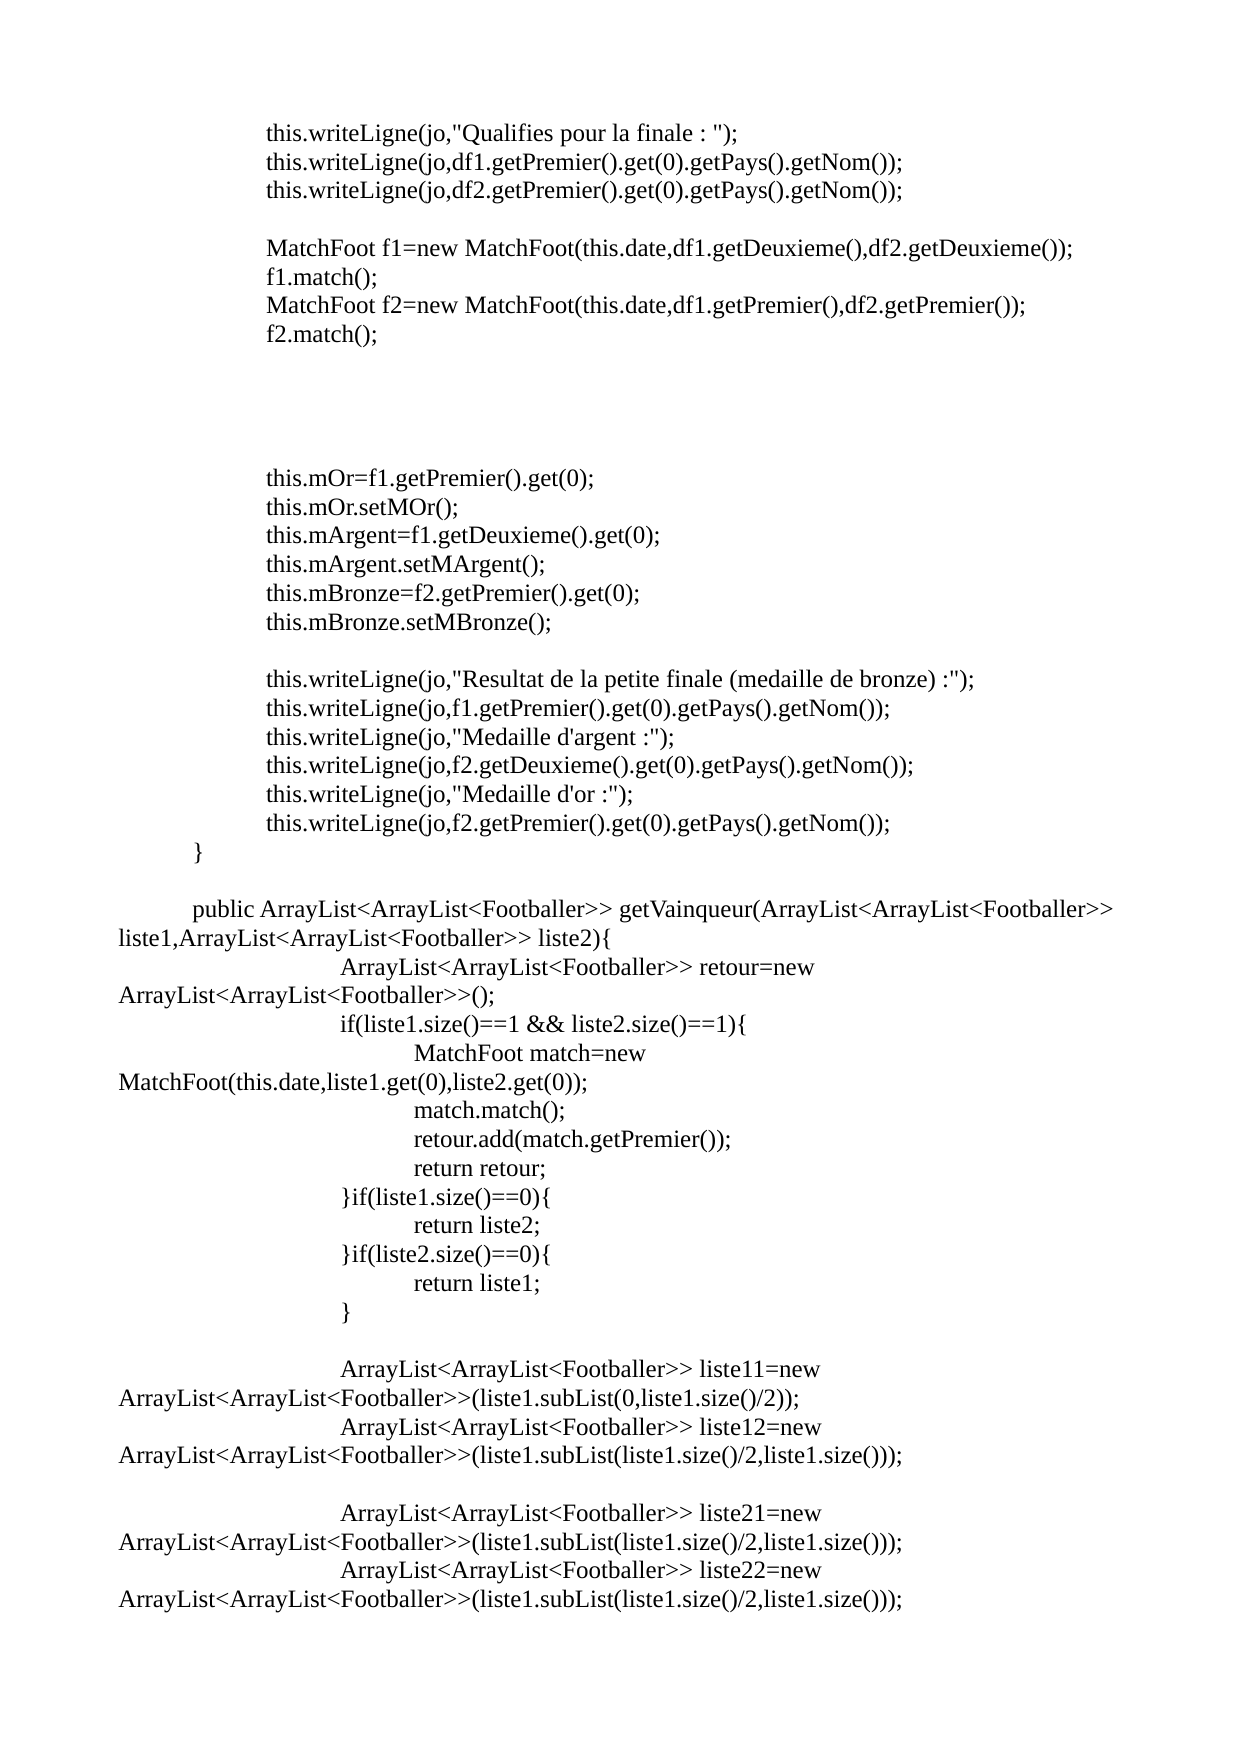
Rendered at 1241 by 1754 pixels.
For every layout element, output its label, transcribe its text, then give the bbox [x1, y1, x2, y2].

text f1.match(); [118, 262, 1122, 291]
text this.writeLigne(jo,"Resultat de la petite finale (medaille de bronze) :"); [118, 664, 1122, 693]
text MatchFoot match=new MatchFoot(this.date,liste1.get(0),liste2.get(0)); [118, 1038, 1122, 1096]
text this.writeLigne(jo,df2.getPremier().get(0).getPays().getNom()); [118, 176, 1122, 204]
text this.mBronze.setMBronze(); [118, 607, 1122, 636]
text ArrayList<ArrayList<Footballer>> liste12=new ArrayList<ArrayList<Footballer>>(liste1.subList(liste1.size()/2,liste1.size())); [118, 1412, 1122, 1469]
text this.writeLigne(jo,"Qualifies pour la finale : "); [118, 118, 1122, 147]
text this.mOr.setMOr(); [118, 492, 1122, 521]
text this.mOr=f1.getPremier().get(0); [118, 463, 1122, 492]
text MatchFoot f2=new MatchFoot(this.date,df1.getPremier(),df2.getPremier()); [118, 291, 1122, 319]
text MatchFoot f1=new MatchFoot(this.date,df1.getDeuxieme(),df2.getDeuxieme()); [118, 233, 1122, 262]
text }if(liste2.size()==0){ [118, 1239, 1122, 1268]
text this.writeLigne(jo,df1.getPremier().get(0).getPays().getNom()); [118, 147, 1122, 176]
text this.mArgent=f1.getDeuxieme().get(0); [118, 521, 1122, 549]
text return liste2; [118, 1211, 1122, 1239]
text this.writeLigne(jo,"Medaille d'argent :"); [118, 722, 1122, 751]
text return retour; [118, 1153, 1122, 1182]
text return liste1; [118, 1268, 1122, 1297]
text ArrayList<ArrayList<Footballer>> liste11=new ArrayList<ArrayList<Footballer>>(liste1.subList(0,liste1.size()/2)); [118, 1354, 1122, 1412]
text this.writeLigne(jo,"Medaille d'or :"); [118, 779, 1122, 808]
text } [118, 837, 1122, 866]
text this.writeLigne(jo,f1.getPremier().get(0).getPays().getNom()); [118, 693, 1122, 722]
text }if(liste1.size()==0){ [118, 1182, 1122, 1211]
text this.mArgent.setMArgent(); [118, 549, 1122, 578]
text this.writeLigne(jo,f2.getPremier().get(0).getPays().getNom()); [118, 808, 1122, 837]
text retour.add(match.getPremier()); [118, 1124, 1122, 1153]
text ArrayList<ArrayList<Footballer>> retour=new ArrayList<ArrayList<Footballer>>(); [118, 952, 1122, 1009]
text this.mBronze=f2.getPremier().get(0); [118, 578, 1122, 607]
text ArrayList<ArrayList<Footballer>> liste22=new ArrayList<ArrayList<Footballer>>(liste1.subList(liste1.size()/2,liste1.size())); [118, 1556, 1122, 1613]
text } [118, 1297, 1122, 1326]
text ArrayList<ArrayList<Footballer>> liste21=new ArrayList<ArrayList<Footballer>>(liste1.subList(liste1.size()/2,liste1.size())); [118, 1498, 1122, 1556]
text public ArrayList<ArrayList<Footballer>> getVainqueur(ArrayList<ArrayList<Footballer>> liste1,ArrayList<ArrayList<Footballer>> liste2){ [118, 894, 1122, 952]
text if(liste1.size()==1 && liste2.size()==1){ [118, 1009, 1122, 1038]
text f2.match(); [118, 319, 1122, 348]
text match.match(); [118, 1096, 1122, 1124]
text this.writeLigne(jo,f2.getDeuxieme().get(0).getPays().getNom()); [118, 751, 1122, 779]
